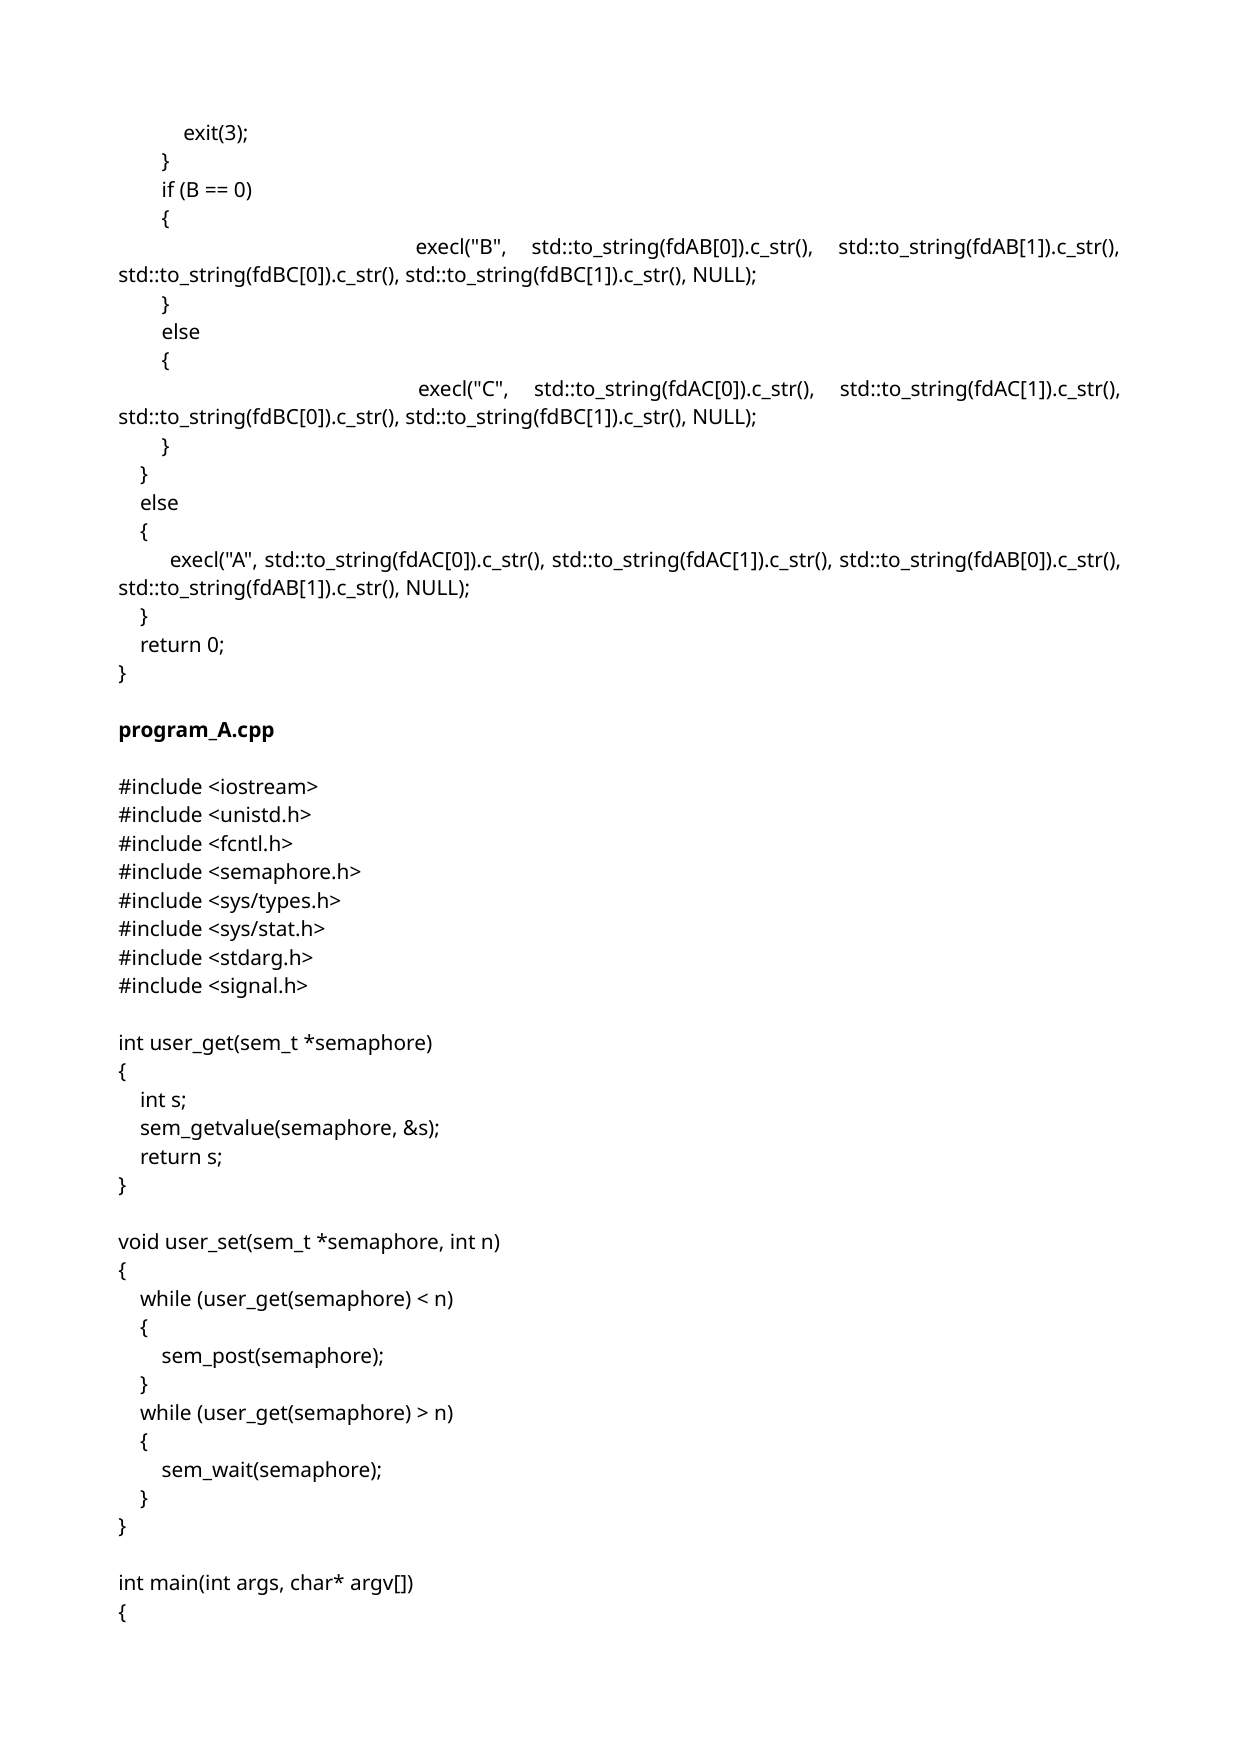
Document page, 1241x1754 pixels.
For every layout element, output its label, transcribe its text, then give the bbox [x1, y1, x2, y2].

text } [118, 289, 1122, 317]
text return 0; [118, 630, 1122, 658]
text sem_post(semaphore); [118, 1341, 1122, 1369]
text #include <unistd.h> [118, 801, 1122, 829]
text #include <stdarg.h> [118, 943, 1122, 971]
text } [118, 459, 1122, 488]
text return s; [118, 1142, 1122, 1170]
text if (B == 0) [118, 175, 1122, 203]
text } [118, 1369, 1122, 1398]
text { [118, 203, 1122, 232]
text } [118, 1512, 1122, 1540]
text #include <iostream> [118, 772, 1122, 801]
text else [118, 488, 1122, 516]
text { [118, 516, 1122, 545]
text execl("C", std::to_string(fdAC[0]).c_str(), std::to_string(fdAC[1]).c_str(), std::to_string(fdBC[0]).c_str(), std::to_string(fdBC[1]).c_str(), NULL); [118, 374, 1122, 431]
text sem_getvalue(semaphore, &s); [118, 1113, 1122, 1142]
text execl("B", std::to_string(fdAB[0]).c_str(), std::to_string(fdAB[1]).c_str(), std::to_string(fdBC[0]).c_str(), std::to_string(fdBC[1]).c_str(), NULL); [118, 232, 1122, 289]
text while (user_get(semaphore) > n) [118, 1398, 1122, 1426]
text { [118, 1312, 1122, 1341]
text execl("A", std::to_string(fdAC[0]).c_str(), std::to_string(fdAC[1]).c_str(), std::to_string(fdAB[0]).c_str(), std::to_string(fdAB[1]).c_str(), NULL); [118, 545, 1122, 602]
text #include <sys/types.h> [118, 886, 1122, 914]
text } [118, 1483, 1122, 1512]
text } [118, 658, 1122, 687]
text #include <sys/stat.h> [118, 914, 1122, 943]
text } [118, 1170, 1122, 1199]
text } [118, 147, 1122, 175]
text { [118, 1426, 1122, 1455]
text #include <semaphore.h> [118, 857, 1122, 886]
text int user_get(sem_t *semaphore) [118, 1028, 1122, 1057]
text void user_set(sem_t *semaphore, int n) [118, 1227, 1122, 1256]
text { [118, 346, 1122, 374]
text else [118, 317, 1122, 346]
text #include <fcntl.h> [118, 829, 1122, 857]
text int main(int args, char* argv[]) [118, 1568, 1122, 1597]
text sem_wait(semaphore); [118, 1455, 1122, 1483]
text { [118, 1256, 1122, 1284]
text while (user_get(semaphore) < n) [118, 1284, 1122, 1312]
text #include <signal.h> [118, 971, 1122, 1000]
text program_A.cpp [118, 715, 1122, 744]
text exit(3); [118, 118, 1122, 147]
text { [118, 1597, 1122, 1625]
text } [118, 602, 1122, 630]
text { [118, 1057, 1122, 1085]
text int s; [118, 1085, 1122, 1113]
text } [118, 431, 1122, 459]
